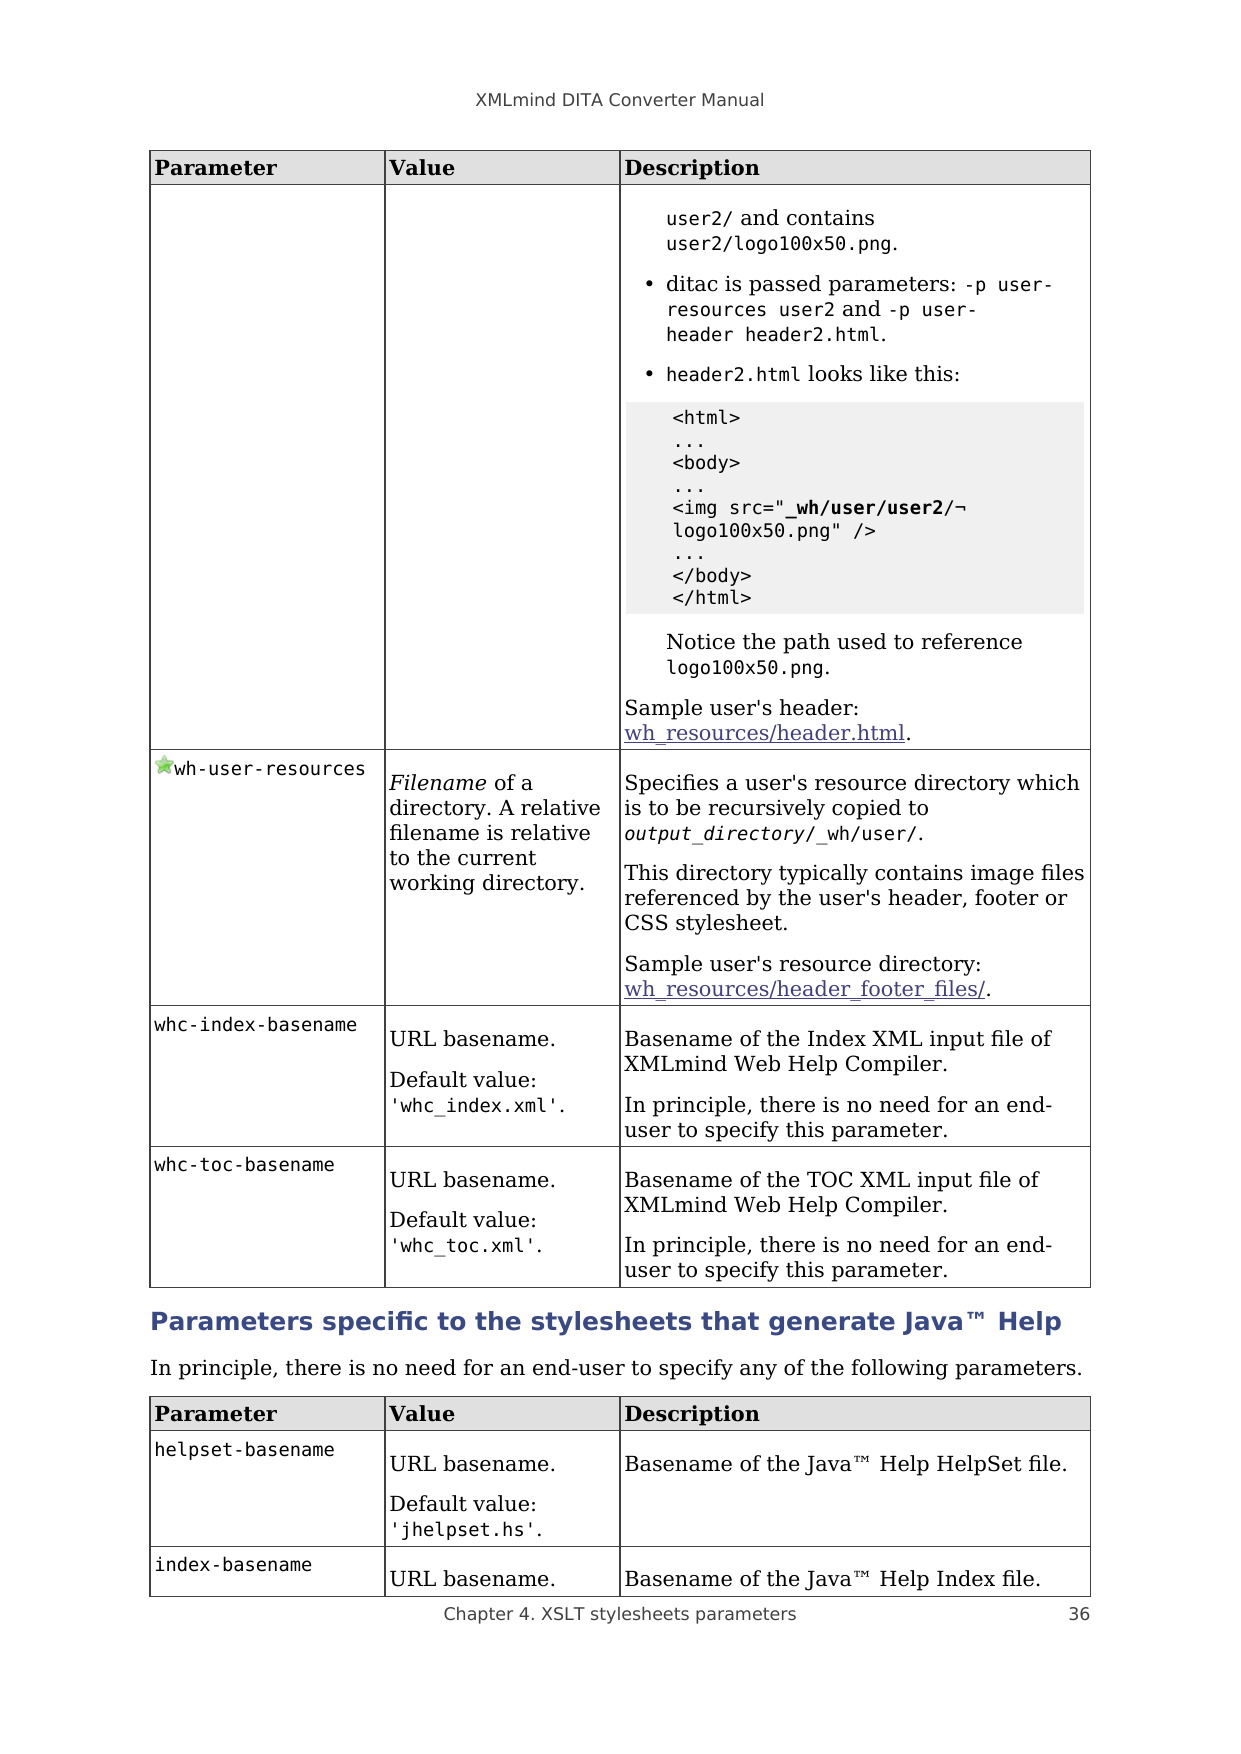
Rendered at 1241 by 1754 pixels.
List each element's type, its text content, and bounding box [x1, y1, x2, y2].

table_cell Basename of the Index XML input file of XMLmind Web Help Compiler. In principle, there is no need for an end-user to specify this parameter. [621, 1006, 1090, 1146]
table_cell whc-toc-basename [151, 1147, 384, 1287]
table_cell index-basename [151, 1547, 384, 1596]
table_header Description [621, 1397, 1090, 1430]
table_cell URL basename. Default value: 'whc_index.xml'. [386, 1006, 619, 1146]
text Parameters specific to the stylesheets that generate Java™ Help [150, 1306, 1090, 1336]
table_cell user2/ and contains user2/logo100x50.png. ditac is passed parameters: -p user-resources user2 and -p user-header header2.html. header2.html looks like this: <html> ... <body> ... <img src="_wh/user/user2/¬ logo100x50.png" /> ... </body> </html> Notice the path used to reference logo100x50.png. Sample user's header: wh_resources/header.html. [621, 185, 1090, 749]
table_cell URL basename. Default value: 'jhelpset.hs'. [386, 1431, 619, 1546]
table_header Parameter [151, 1397, 384, 1430]
table_header Value [386, 1397, 619, 1430]
table_cell helpset-basename [151, 1431, 384, 1546]
table_cell whc-index-basename [151, 1006, 384, 1146]
table_cell [151, 185, 384, 749]
table_header Value [386, 151, 619, 184]
table_cell URL basename. Default value: 'whc_toc.xml'. [386, 1147, 619, 1287]
table_cell URL basename. [386, 1547, 619, 1596]
table_cell wh-user-resources [151, 750, 384, 1005]
text In principle, there is no need for an end-user to specify any of the following parameters. [150, 1355, 1090, 1380]
table_header Parameter [151, 151, 384, 184]
picture [154, 755, 175, 775]
table_cell Specifies a user's resource directory which is to be recursively copied to output_directory/_wh/user/. This directory typically contains image files referenced by the user's header, footer or CSS stylesheet. Sample user's resource directory: wh_resources/header_footer_files/. [621, 750, 1090, 1005]
table_cell Basename of the Java™ Help Index file. [621, 1547, 1090, 1596]
table_header Description [621, 151, 1090, 184]
table_cell Basename of the Java™ Help HelpSet file. [621, 1431, 1090, 1546]
table_cell Basename of the TOC XML input file of XMLmind Web Help Compiler. In principle, there is no need for an end-user to specify this parameter. [621, 1147, 1090, 1287]
table_cell [386, 185, 619, 749]
table_cell Filename of a directory. A relative filename is relative to the current working directory. [386, 750, 619, 1005]
